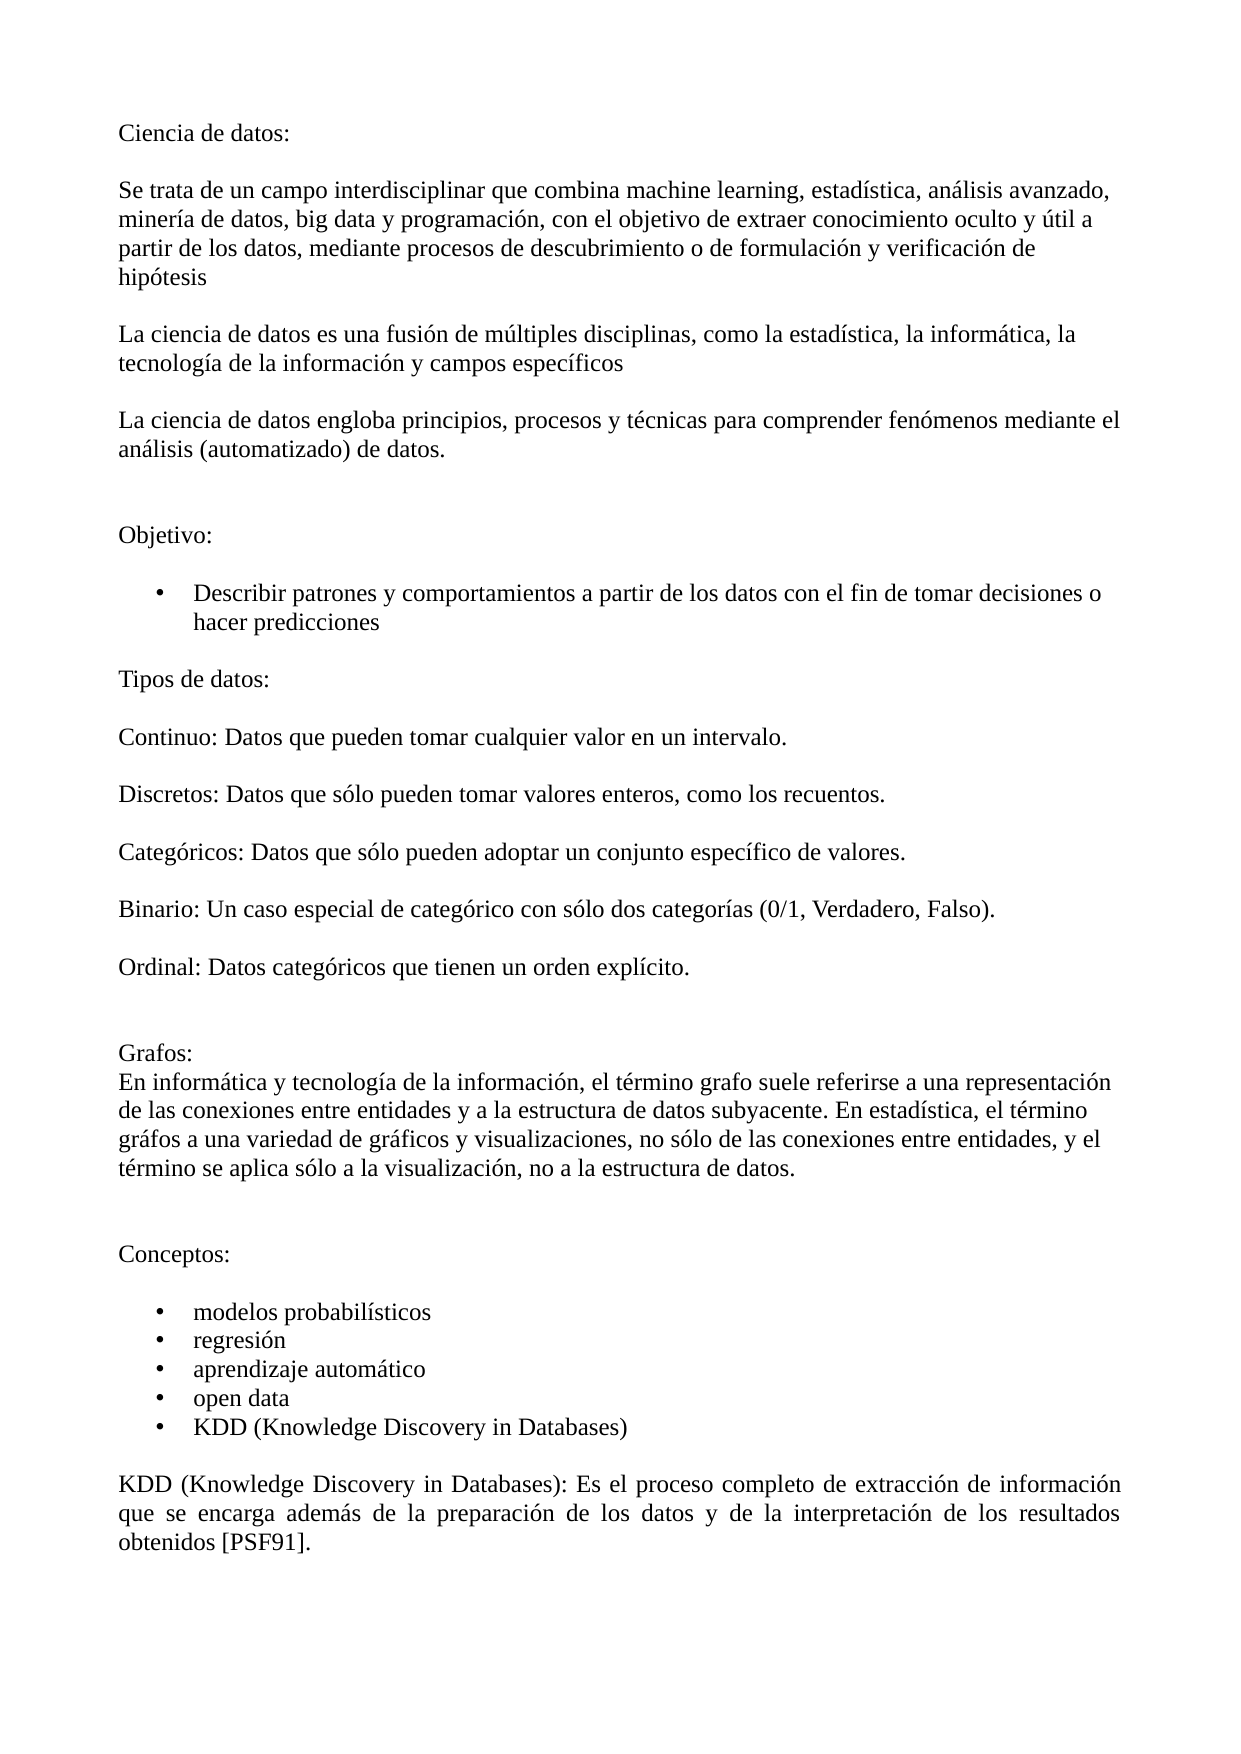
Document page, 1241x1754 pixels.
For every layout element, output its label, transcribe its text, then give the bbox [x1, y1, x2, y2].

text Objetivo: [118, 521, 1122, 549]
text La ciencia de datos engloba principios, procesos y técnicas para comprender fenómenos mediante el análisis (automatizado) de datos. [118, 406, 1122, 463]
text Continuo: Datos que pueden tomar cualquier valor en un intervalo. [118, 722, 1122, 751]
text Conceptos: [118, 1239, 1122, 1268]
text La ciencia de datos es una fusión de múltiples disciplinas, como la estadística, la informática, la tecnología de la información y campos específicos [118, 319, 1122, 377]
text KDD (Knowledge Discovery in Databases): Es el proceso completo de extracción de información que se encarga además de la preparación de los datos y de la interpretación de los resultados obtenidos [PSF91]. [118, 1469, 1122, 1556]
text Binario: Un caso especial de categórico con sólo dos categorías (0/1, Verdadero, Falso). [118, 894, 1122, 923]
text Discretos: Datos que sólo pueden tomar valores enteros, como los recuentos. [118, 779, 1122, 808]
list modelos probabilísticos [156, 1297, 1122, 1326]
list KDD (Knowledge Discovery in Databases) [156, 1412, 1122, 1441]
list regresión [156, 1326, 1122, 1354]
list Describir patrones y comportamientos a partir de los datos con el fin de tomar decisiones o hacer predicciones [156, 578, 1122, 636]
text Ciencia de datos: [118, 118, 1122, 147]
text Ordinal: Datos categóricos que tienen un orden explícito. [118, 952, 1122, 981]
text En informática y tecnología de la información, el término grafo suele referirse a una representación de las conexiones entre entidades y a la estructura de datos subyacente. En estadística, el término gráfos a una variedad de gráficos y visualizaciones, no sólo de las conexiones entre entidades, y el término se aplica sólo a la visualización, no a la estructura de datos. [118, 1067, 1122, 1182]
text Grafos: [118, 1038, 1122, 1067]
list aprendizaje automático [156, 1354, 1122, 1383]
text Categóricos: Datos que sólo pueden adoptar un conjunto específico de valores. [118, 837, 1122, 866]
text Tipos de datos: [118, 664, 1122, 693]
list open data [156, 1383, 1122, 1412]
text Se trata de un campo interdisciplinar que combina machine learning, estadística, análisis avanzado, minería de datos, big data y programación, con el objetivo de extraer conocimiento oculto y útil a partir de los datos, mediante procesos de descubrimiento o de formulación y verificación de hipótesis [118, 176, 1122, 291]
